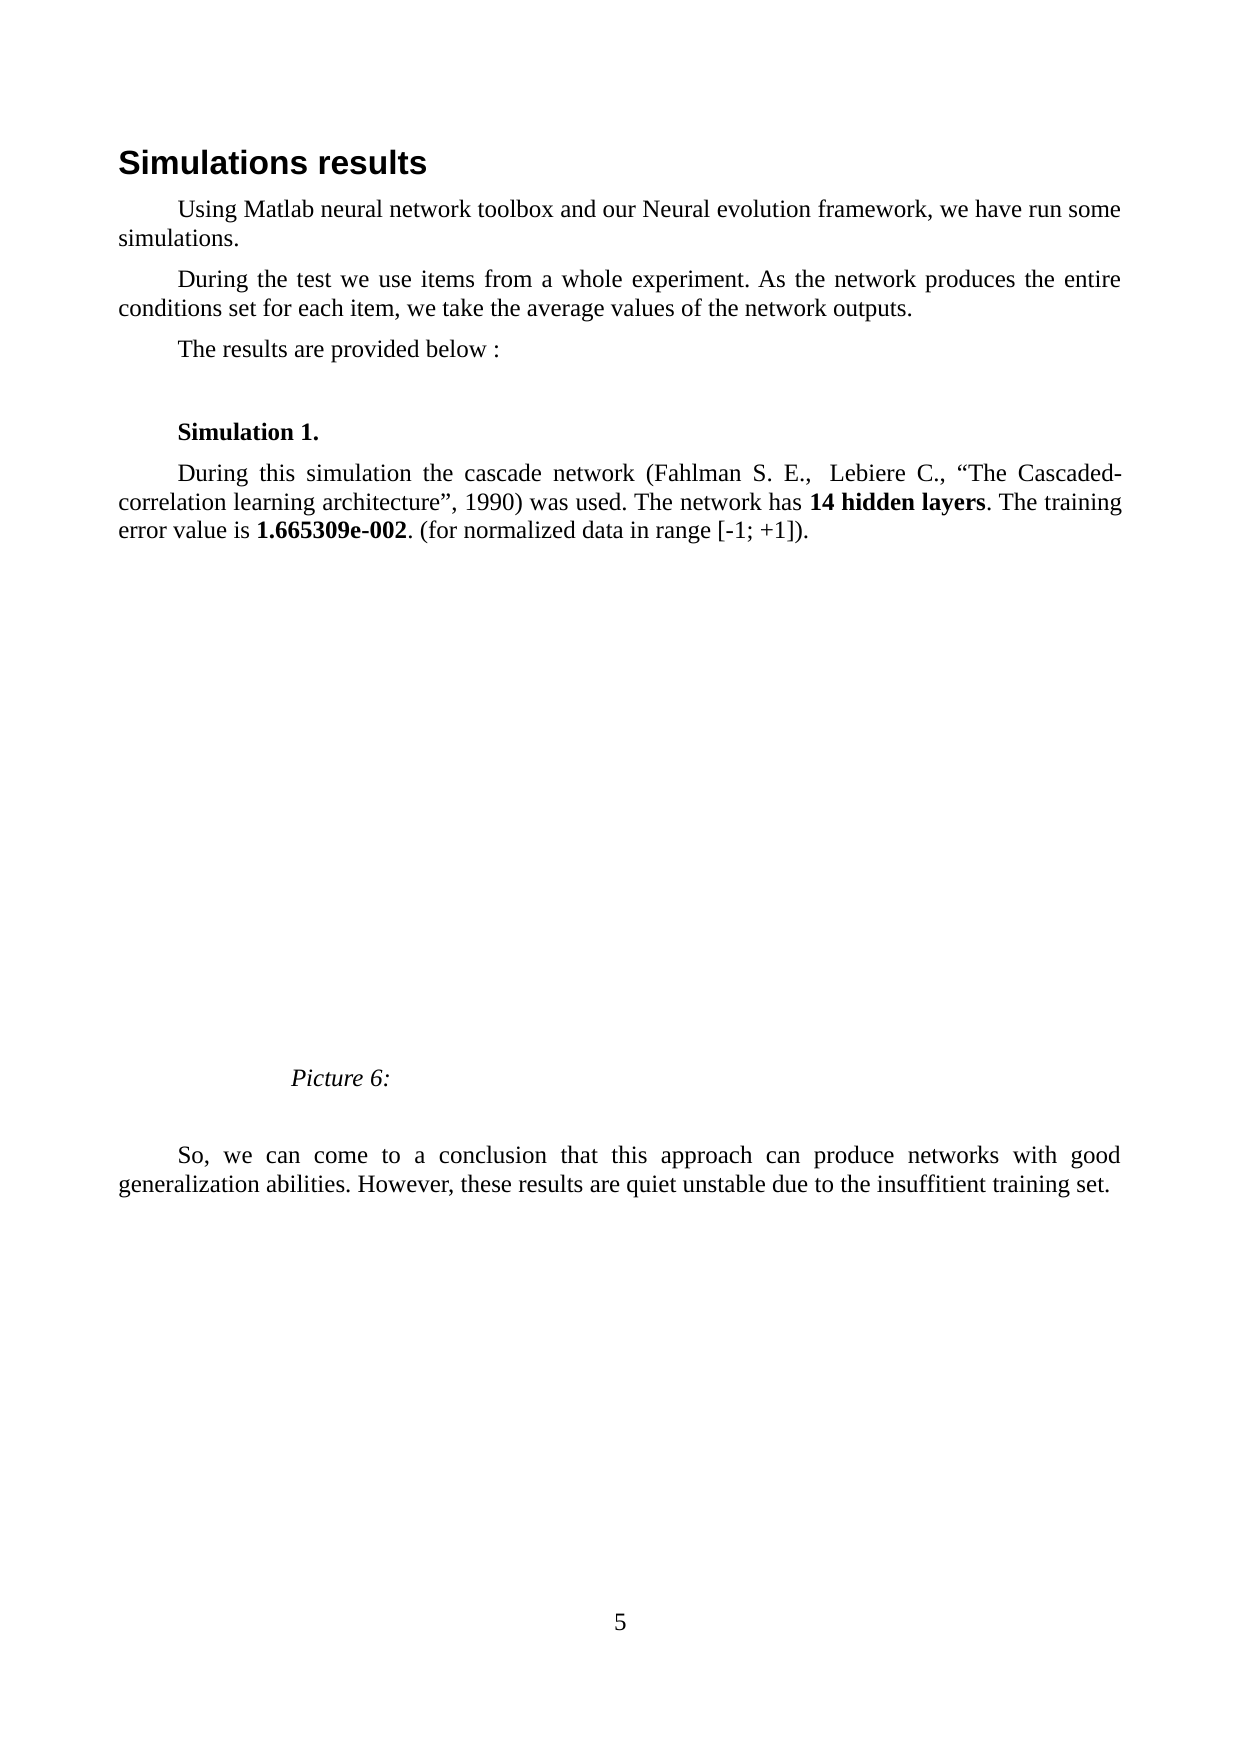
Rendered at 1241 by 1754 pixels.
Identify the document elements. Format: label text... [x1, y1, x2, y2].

text During the test we use items from a whole experiment. As the network produces the entire conditions set for each item, we take the average values of the network outputs. [118, 264, 1122, 322]
text Simulation 1. [118, 417, 1122, 446]
text Picture 6: [291, 569, 949, 1092]
subtitle Simulations results [118, 143, 1122, 182]
text So, we can come to a conclusion that this approach can produce networks with good generalization abilities. However, these results are quiet unstable due to the insuffitient training set. [118, 1140, 1122, 1198]
text Using Matlab neural network toolbox and our Neural evolution framework, we have run some simulations. [118, 194, 1122, 252]
text During this simulation the cascade network (Fahlman S. E., Lebiere C., “The Cascaded-correlation learning architecture”, 1990) was used. The network has 14 hidden layers. The training error value is 1.665309e-002. (for normalized data in range [-1; +1]). [118, 458, 1122, 544]
text The results are provided below : [118, 334, 1122, 363]
